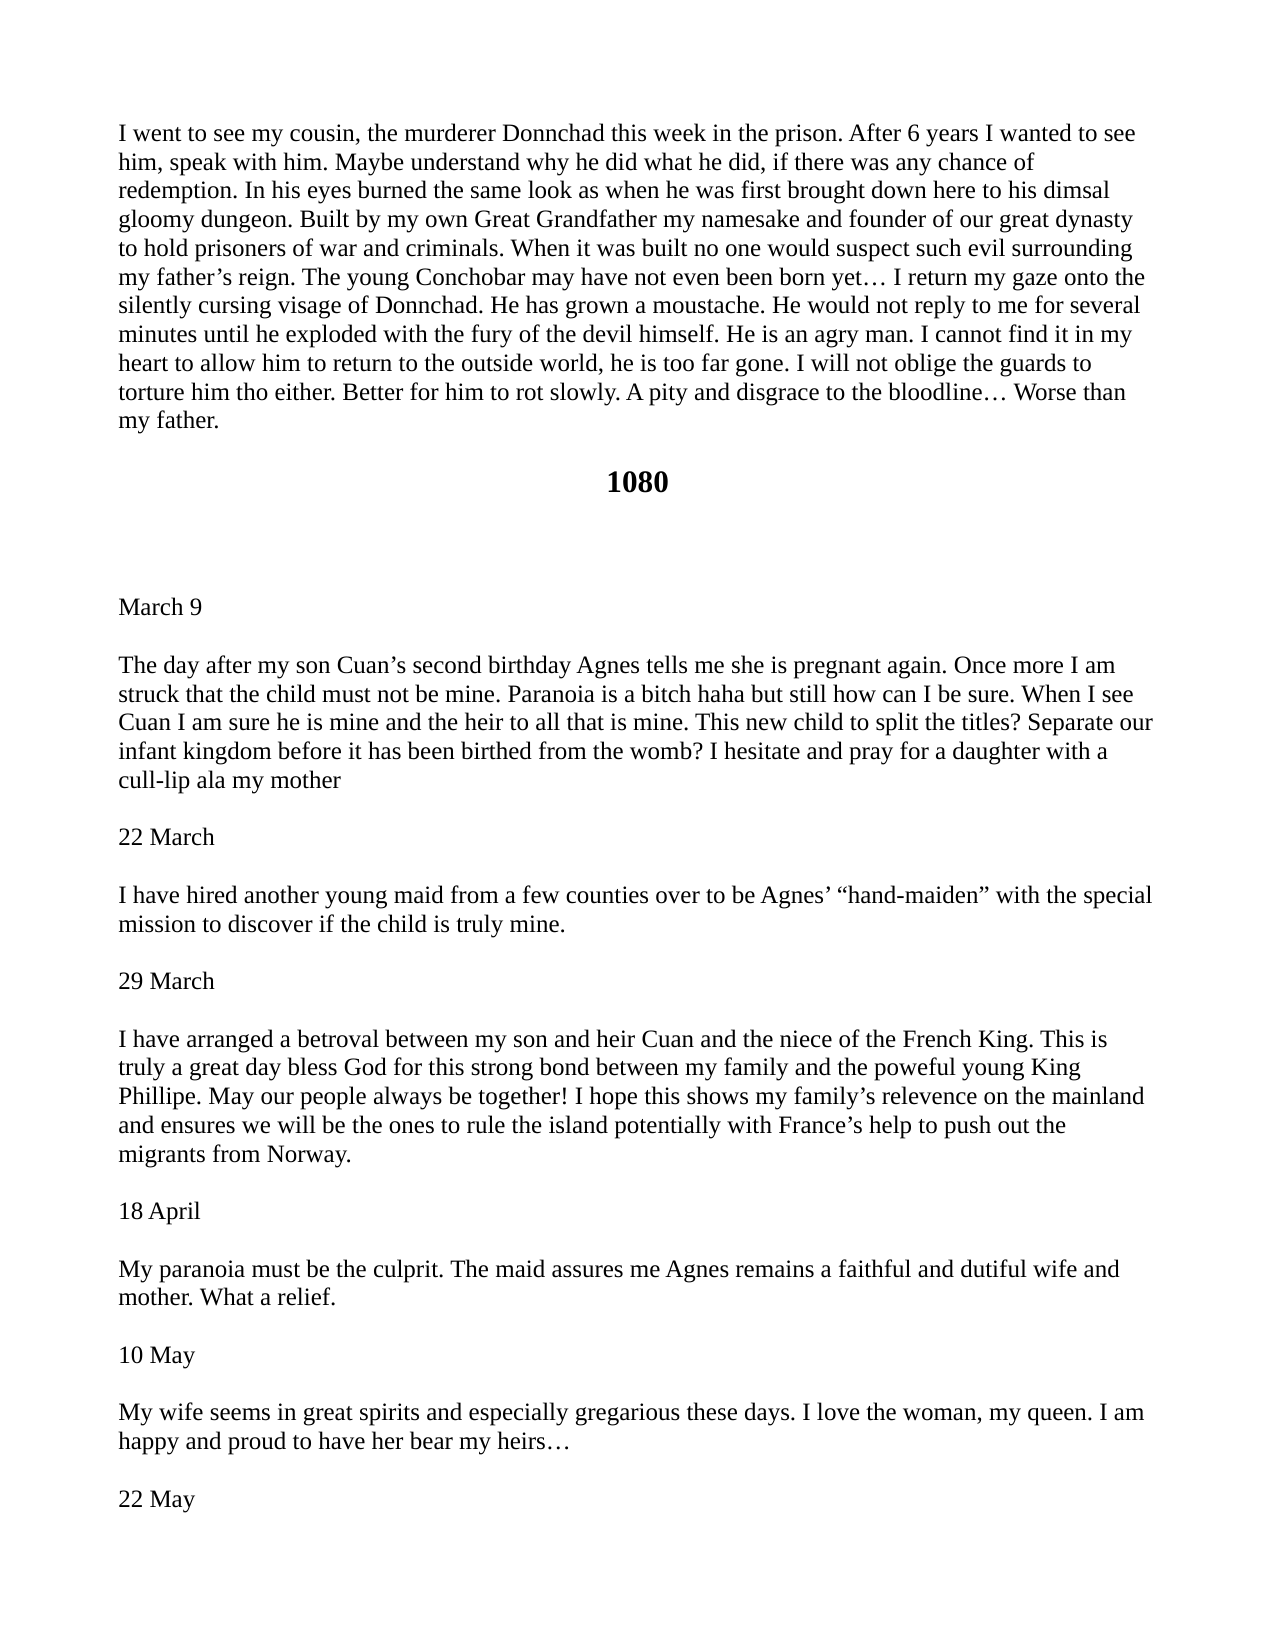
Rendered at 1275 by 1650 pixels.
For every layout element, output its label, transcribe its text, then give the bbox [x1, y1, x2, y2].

text 10 May [118, 1340, 1157, 1369]
text My wife seems in great spirits and especially gregarious these days. I love the woman, my queen. I am happy and proud to have her bear my heirs… [118, 1397, 1157, 1455]
text March 9 [118, 592, 1157, 621]
text 29 March [118, 966, 1157, 995]
text I have arranged a betroval between my son and heir Cuan and the niece of the French King. This is truly a great day bless God for this strong bond between my family and the poweful young King Phillipe. May our people always be together! I hope this shows my family’s relevence on the mainland and ensures we will be the ones to rule the island potentially with France’s help to push out the migrants from Norway. [118, 1024, 1157, 1167]
text 18 April [118, 1196, 1157, 1225]
text 22 May [118, 1484, 1157, 1512]
text The day after my son Cuan’s second birthday Agnes tells me she is pregnant again. Once more I am struck that the child must not be mine. Paranoia is a bitch haha but still how can I be sure. When I see Cuan I am sure he is mine and the heir to all that is mine. This new child to split the titles? Separate our infant kingdom before it has been birthed from the womb? I hesitate and pray for a daughter with a cull-lip ala my mother [118, 650, 1157, 794]
text I have hired another young maid from a few counties over to be Agnes’ “hand-maiden” with the special mission to discover if the child is truly mine. [118, 880, 1157, 937]
text 1080 [118, 463, 1157, 499]
text 22 March [118, 822, 1157, 851]
text My paranoia must be the culprit. The maid assures me Agnes remains a faithful and dutiful wife and mother. What a relief. [118, 1254, 1157, 1311]
text I went to see my cousin, the murderer Donnchad this week in the prison. After 6 years I wanted to see him, speak with him. Maybe understand why he did what he did, if there was any chance of redemption. In his eyes burned the same look as when he was first brought down here to his dimsal gloomy dungeon. Built by my own Great Grandfather my namesake and founder of our great dynasty to hold prisoners of war and criminals. When it was built no one would suspect such evil surrounding my father’s reign. The young Conchobar may have not even been born yet… I return my gaze onto the silently cursing visage of Donnchad. He has grown a moustache. He would not reply to me for several minutes until he exploded with the fury of the devil himself. He is an agry man. I cannot find it in my heart to allow him to return to the outside world, he is too far gone. I will not oblige the guards to torture him tho either. Better for him to rot slowly. A pity and disgrace to the bloodline… Worse than my father. [118, 118, 1157, 434]
